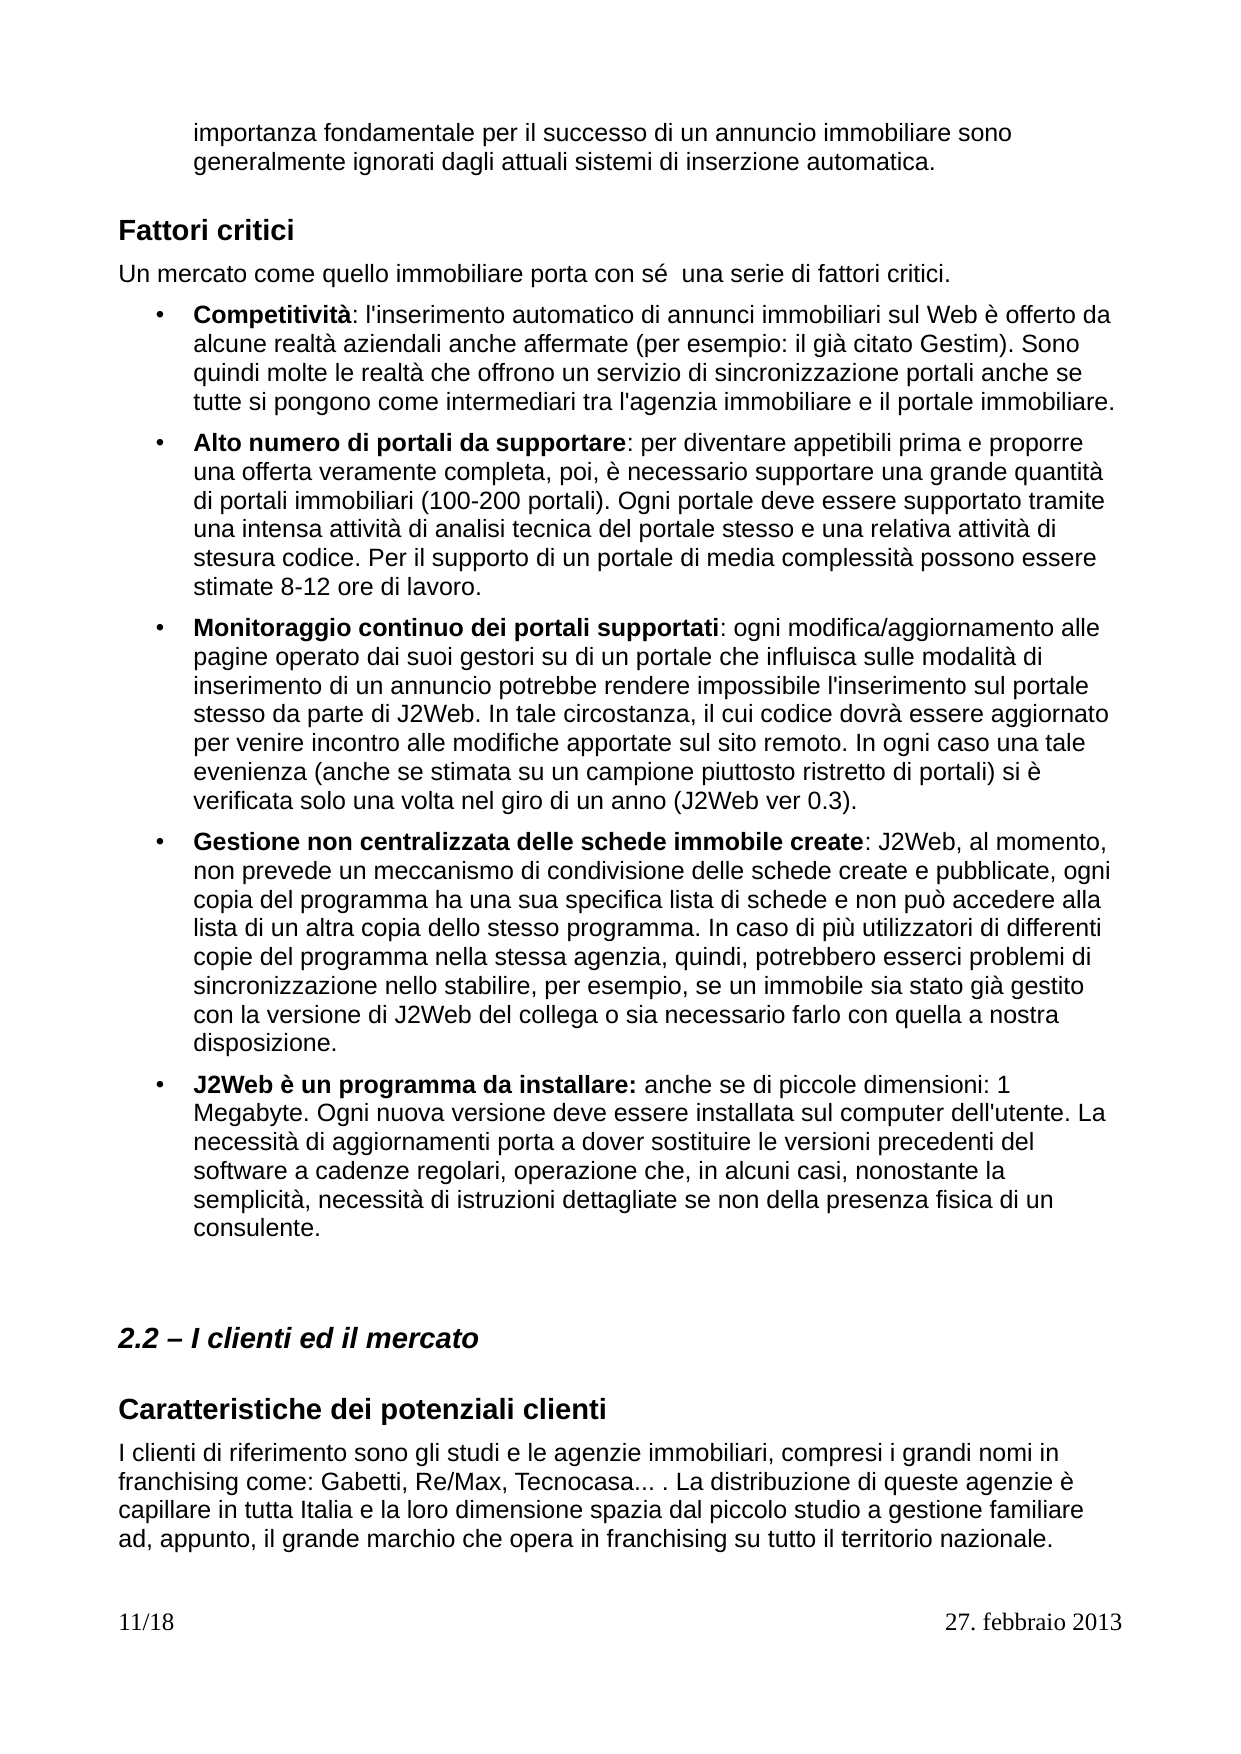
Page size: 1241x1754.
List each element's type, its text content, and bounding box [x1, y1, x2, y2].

text Un mercato come quello immobiliare porta con sé una serie di fattori critici. [118, 259, 1122, 288]
list Competitività: l'inserimento automatico di annunci immobiliari sul Web è offerto da alcune realtà aziendali anche affermate (per esempio: il già citato Gestim). Sono quindi molte le realtà che offrono un servizio di sincronizzazione portali anche se tutte si pongono come intermediari tra l'agenzia immobiliare e il portale immobiliare. [156, 300, 1122, 416]
list Monitoraggio continuo dei portali supportati: ogni modifica/aggiornamento alle pagine operato dai suoi gestori su di un portale che influisca sulle modalità di inserimento di un annuncio potrebbe rendere impossibile l'inserimento sul portale stesso da parte di J2Web. In tale circostanza, il cui codice dovrà essere aggiornato per venire incontro alle modifiche apportate sul sito remoto. In ogni caso una tale evenienza (anche se stimata su un campione piuttosto ristretto di portali) si è verificata solo una volta nel giro di un anno (J2Web ver 0.3). [156, 613, 1122, 814]
list importanza fondamentale per il successo di un annuncio immobiliare sono generalmente ignorati dagli attuali sistemi di inserzione automatica. [156, 118, 1122, 176]
list Gestione non centralizzata delle schede immobile create: J2Web, al momento, non prevede un meccanismo di condivisione delle schede create e pubblicate, ogni copia del programma ha una sua specifica lista di schede e non può accedere alla lista di un altra copia dello stesso programma. In caso di più utilizzatori di differenti copie del programma nella stessa agenzia, quindi, potrebbero esserci problemi di sincronizzazione nello stabilire, per esempio, se un immobile sia stato già gestito con la versione di J2Web del collega o sia necessario farlo con quella a nostra disposizione. [156, 827, 1122, 1057]
list J2Web è un programma da installare: anche se di piccole dimensioni: 1 Megabyte. Ogni nuova versione deve essere installata sul computer dell'utente. La necessità di aggiornamenti porta a dover sostituire le versioni precedenti del software a cadenze regolari, operazione che, in alcuni casi, nonostante la semplicità, necessità di istruzioni dettagliate se non della presenza fisica di un consulente. [156, 1069, 1122, 1242]
text I clienti di riferimento sono gli studi e le agenzie immobiliari, compresi i grandi nomi in franchising come: Gabetti, Re/Max, Tecnocasa... . La distribuzione di queste agenzie è capillare in tutta Italia e la loro dimensione spazia dal piccolo studio a gestione familiare ad, appunto, il grande marchio che opera in franchising su tutto il territorio nazionale. [118, 1438, 1122, 1553]
subtitle Caratteristiche dei potenziali clienti [118, 1392, 1122, 1426]
list Alto numero di portali da supportare: per diventare appetibili prima e proporre una offerta veramente completa, poi, è necessario supportare una grande quantità di portali immobiliari (100-200 portali). Ogni portale deve essere supportato tramite una intensa attività di analisi tecnica del portale stesso e una relativa attività di stesura codice. Per il supporto di un portale di media complessità possono essere stimate 8-12 ore di lavoro. [156, 428, 1122, 601]
subtitle Fattori critici [118, 213, 1122, 247]
subtitle 2.2 – I clienti ed il mercato [118, 1321, 1122, 1354]
